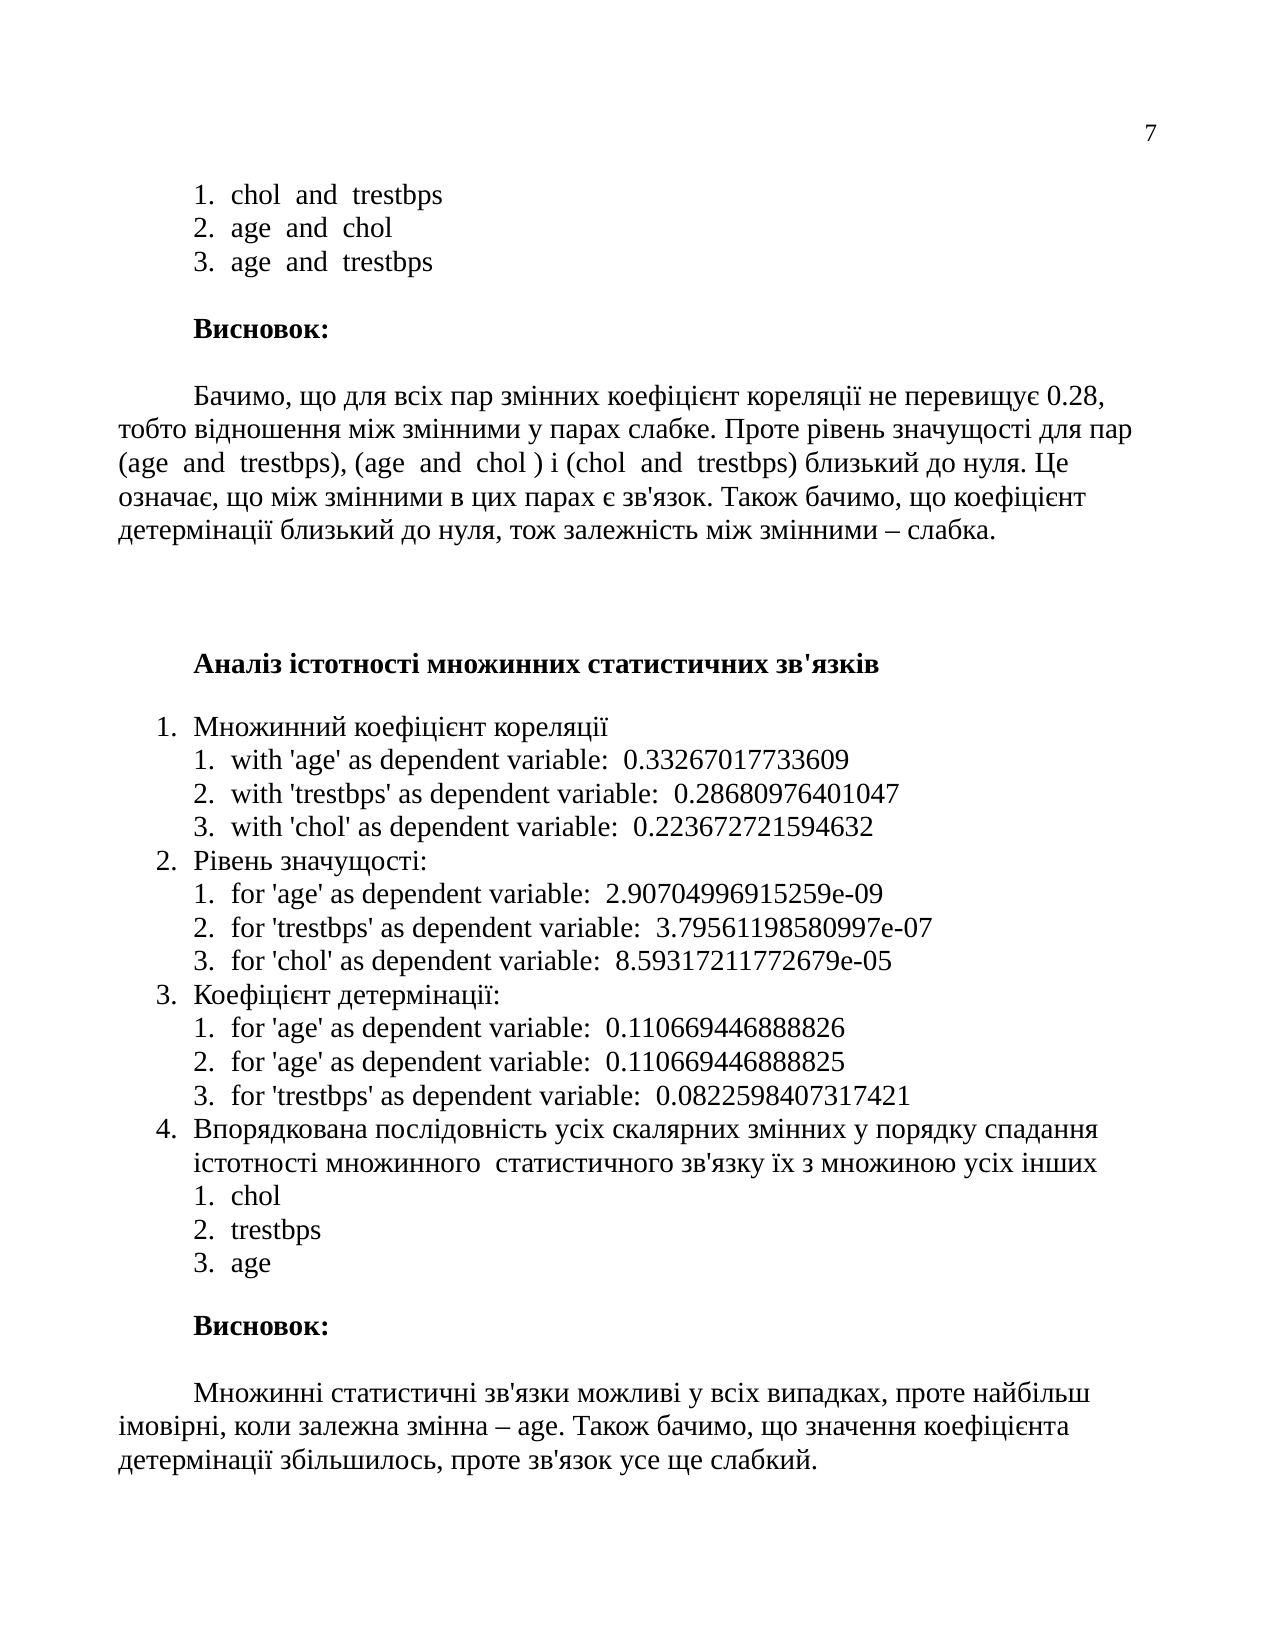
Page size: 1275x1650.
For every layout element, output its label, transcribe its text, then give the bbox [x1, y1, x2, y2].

list with 'age' as dependent variable: 0.33267017733609 [193, 742, 1157, 776]
list trestbps [193, 1212, 1157, 1245]
list for 'age' as dependent variable: 0.110669446888826 [193, 1011, 1157, 1044]
list for 'age' as dependent variable: 0.110669446888825 [193, 1044, 1157, 1078]
list with 'chol' as dependent variable: 0.223672721594632 [193, 809, 1157, 843]
text Висновок: Множинні статистичні зв'язки можливі у всіх випадках, проте найбільш імовірні, коли залежна змінна – age. Також бачимо, що значення коефіцієнта детермінації збільшилось, проте зв'язок усе ще слабкий. [118, 1308, 1157, 1475]
list age and chol [193, 210, 1157, 244]
list Множинний коефіцієнт кореляції [156, 709, 1157, 742]
list for 'trestbps' as dependent variable: 0.0822598407317421 [193, 1078, 1157, 1111]
list chol and trestbps [193, 177, 1157, 210]
list for 'chol' as dependent variable: 8.59317211772679e-05 [193, 943, 1157, 977]
list Впорядкована послідовність усіх скалярних змінних у порядку спадання істотності множинного статистичного зв'язку їх з множиною усіх інших [156, 1111, 1157, 1178]
list with 'trestbps' as dependent variable: 0.28680976401047 [193, 776, 1157, 809]
list age and trestbps [193, 244, 1157, 277]
list chol [193, 1178, 1157, 1212]
list age [193, 1245, 1157, 1279]
list for 'age' as dependent variable: 2.90704996915259e-09 [193, 876, 1157, 910]
text Аналіз істотності множинних статистичних зв'язків [118, 646, 1157, 680]
list for 'trestbps' as dependent variable: 3.79561198580997e-07 [193, 910, 1157, 943]
list Коефіцієнт детермінації: [156, 977, 1157, 1011]
list Рівень значущості: [156, 843, 1157, 876]
text Висновок: Бачимо, що для всіх пар змінних коефіцієнт кореляції не перевищує 0.28, тобто відношення між змінними у парах слабке. Проте рівень значущості для пар (age and trestbps), (age and chol ) і (chol and trestbps) близький до нуля. Це означає, що між змінними в цих парах є зв'язок. Також бачимо, що коефіцієнт детермінації близький до нуля, тож залежність між змінними – слабка. [118, 311, 1157, 546]
